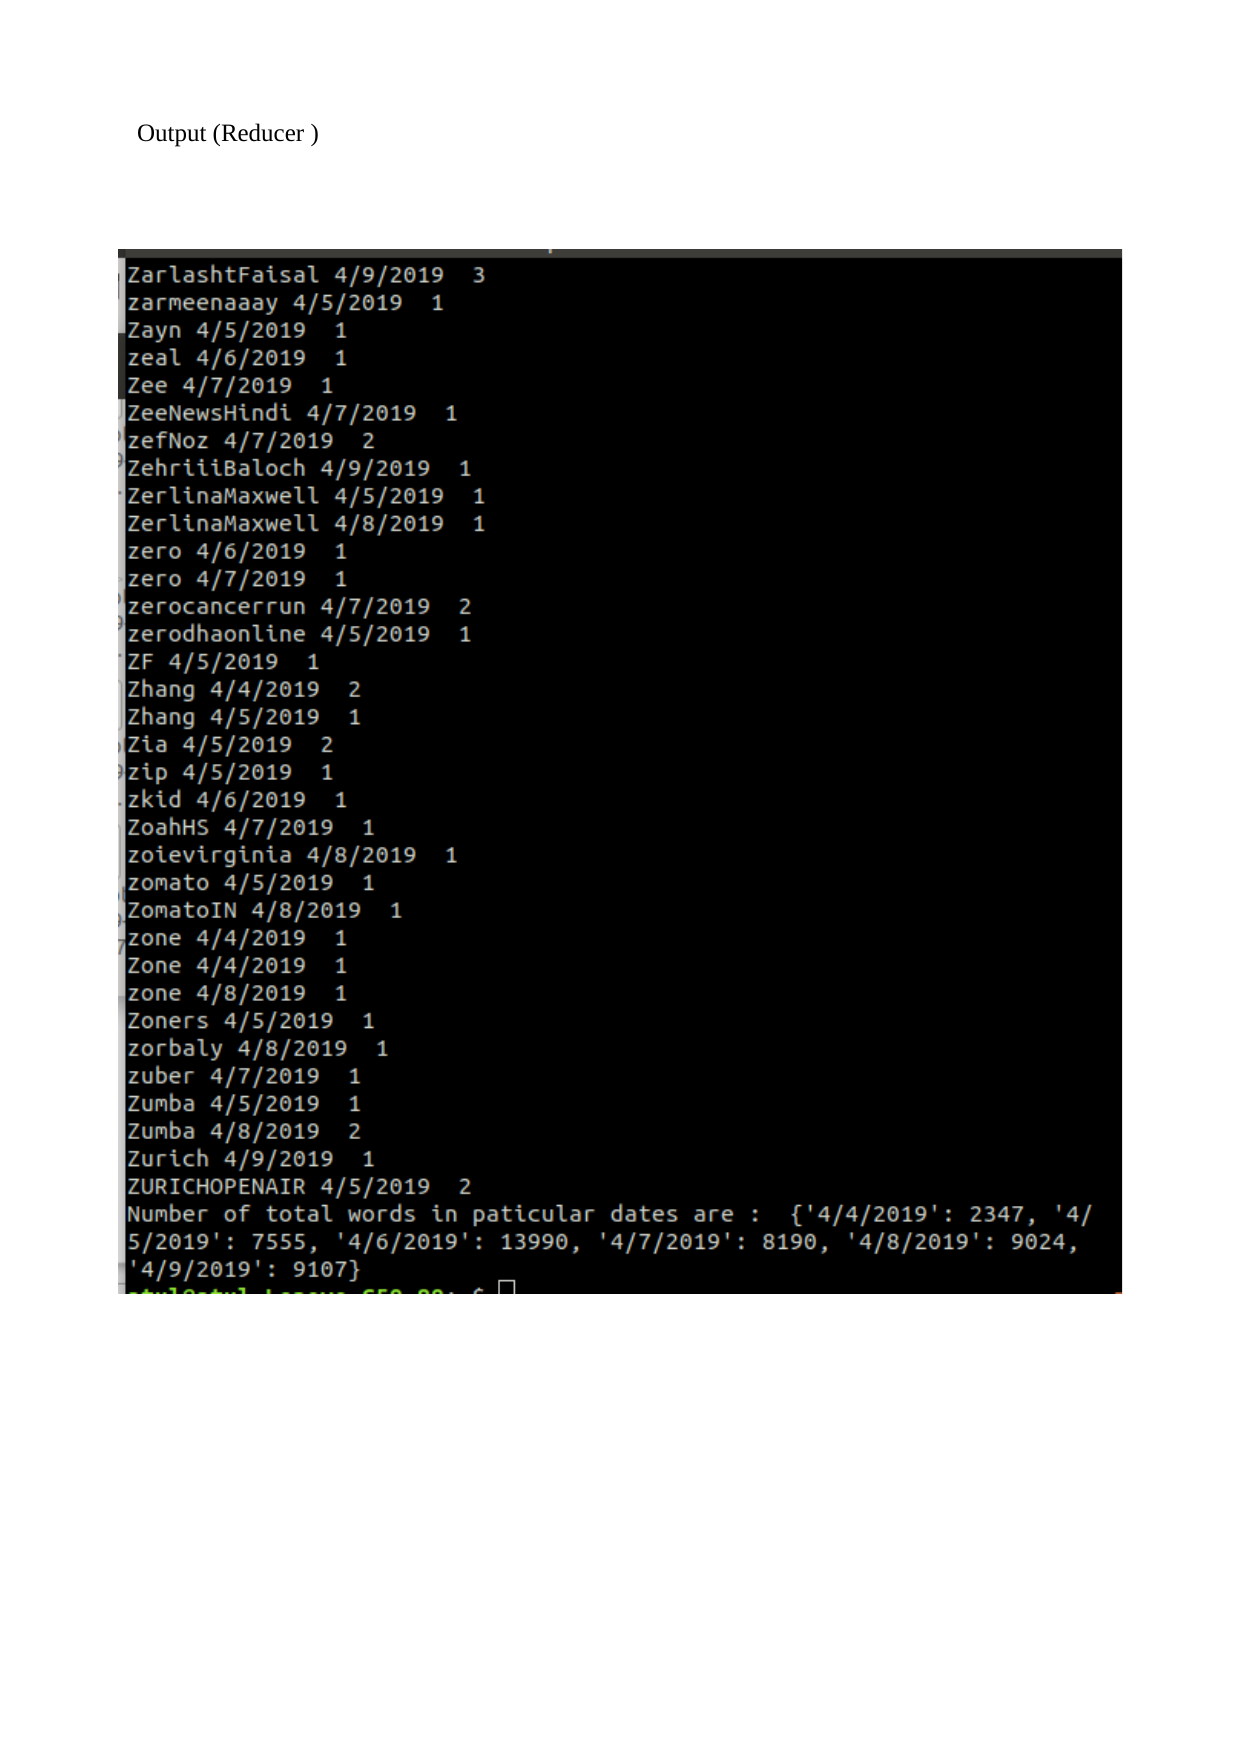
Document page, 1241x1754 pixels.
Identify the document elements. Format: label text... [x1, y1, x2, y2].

text Output (Reducer ) [118, 118, 1122, 147]
picture [118, 249, 1123, 1294]
